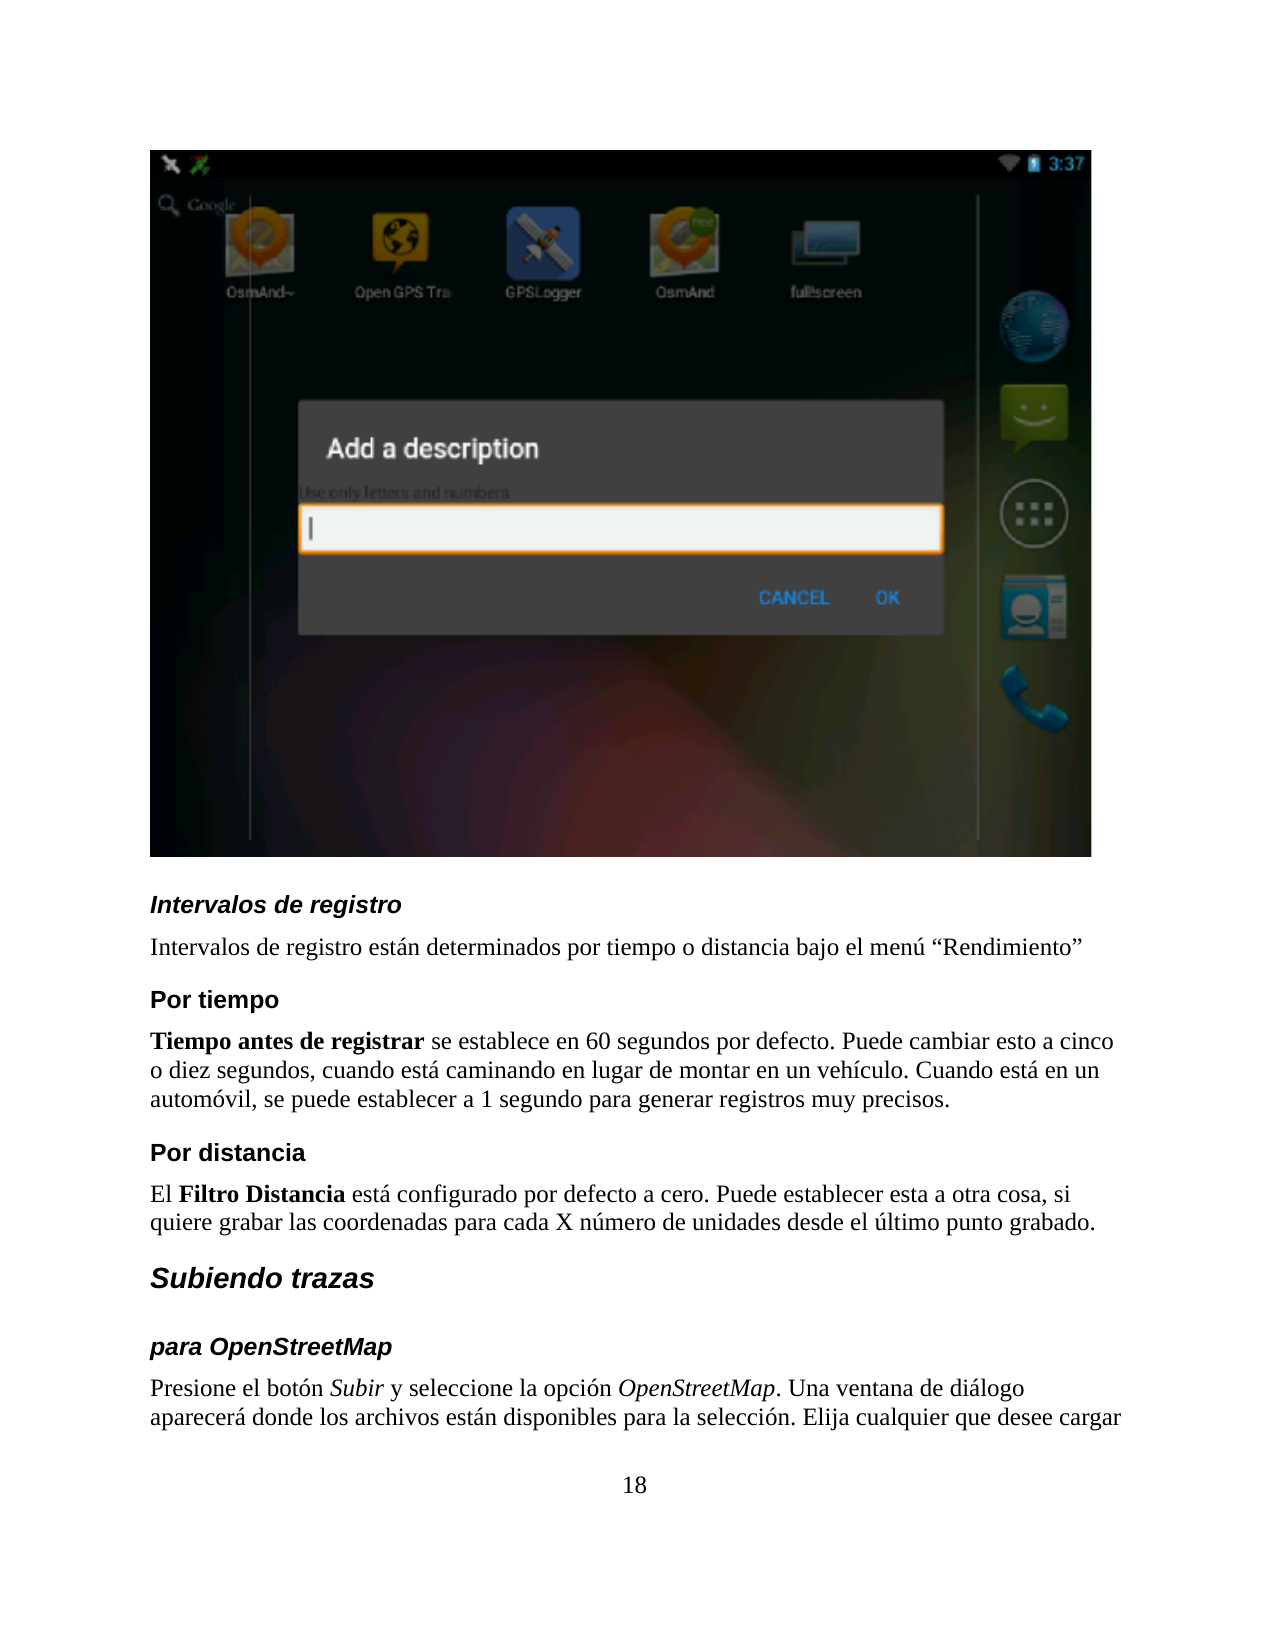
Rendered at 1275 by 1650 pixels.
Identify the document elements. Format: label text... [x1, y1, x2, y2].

subtitle Subiendo trazas [150, 1261, 1125, 1295]
subtitle Por tiempo [150, 985, 1125, 1014]
picture [150, 150, 1092, 857]
text Tiempo antes de registrar se establece en 60 segundos por defecto. Puede cambiar esto a cinco o diez segundos, cuando está caminando en lugar de montar en un vehículo. Cuando está en un automóvil, se puede establecer a 1 segundo para generar registros muy precisos. [150, 1026, 1125, 1113]
text El Filtro Distancia está configurado por defecto a cero. Puede establecer esta a otra cosa, si quiere grabar las coordenadas para cada X número de unidades desde el último punto grabado. [150, 1179, 1125, 1236]
subtitle para OpenStreetMap [150, 1332, 1125, 1361]
subtitle Por distancia [150, 1138, 1125, 1166]
text Intervalos de registro están determinados por tiempo o distancia bajo el menú “Rendimiento” [150, 932, 1125, 960]
subtitle Intervalos de registro [150, 891, 1125, 919]
text Presione el botón Subir y seleccione la opción OpenStreetMap. Una ventana de diálogo aparecerá donde los archivos están disponibles para la selección. Elija cualquier que desee cargar [150, 1373, 1125, 1431]
